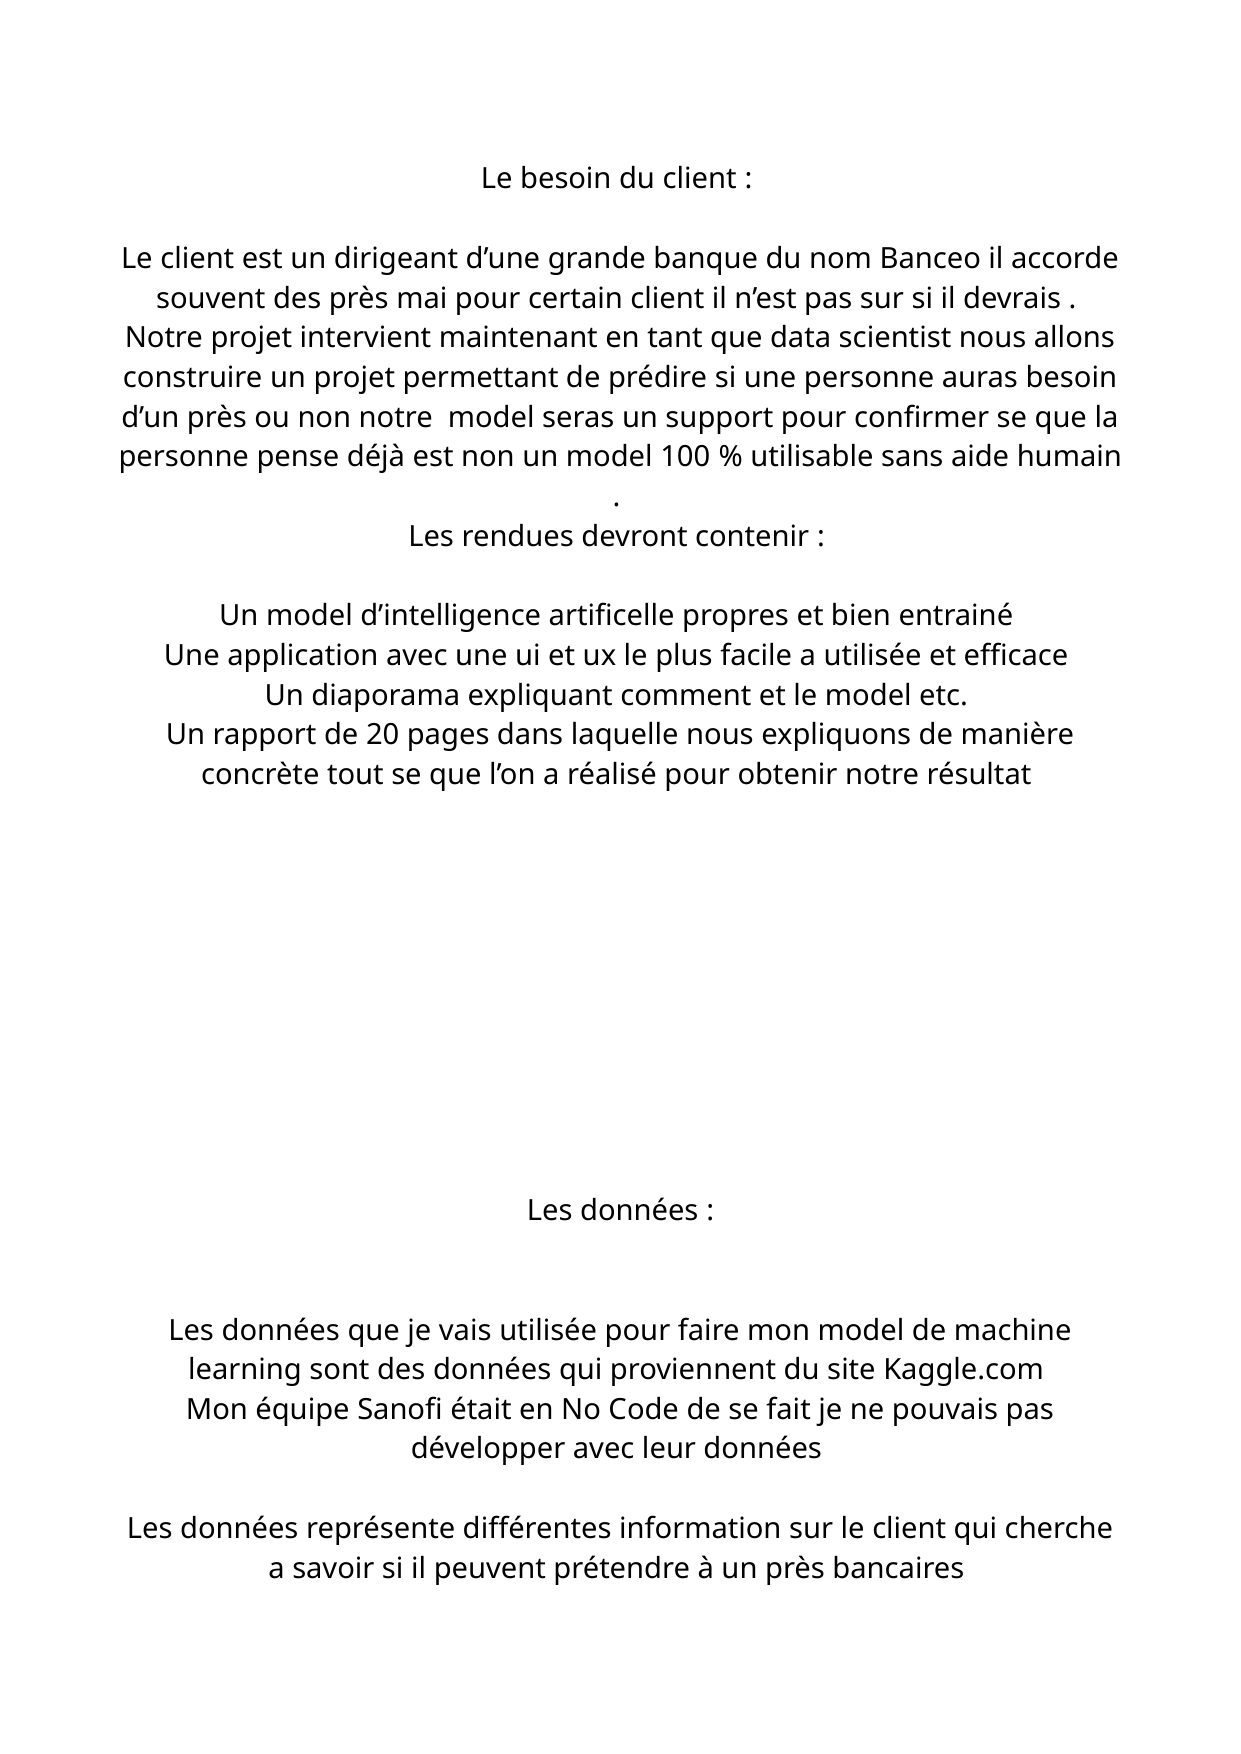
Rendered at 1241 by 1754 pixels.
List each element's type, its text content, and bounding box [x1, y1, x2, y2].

text Le client est un dirigeant d’une grande banque du nom Banceo il accorde souvent des près mai pour certain client il n’est pas sur si il devrais . [118, 237, 1122, 317]
text Un rapport de 20 pages dans laquelle nous expliquons de manière concrète tout se que l’on a réalisé pour obtenir notre résultat [118, 713, 1122, 793]
text Les données : [118, 1190, 1122, 1229]
text Les données que je vais utilisée pour faire mon model de machine learning sont des données qui proviennent du site Kaggle.com [118, 1309, 1122, 1388]
text Les données représente différentes information sur le client qui cherche a savoir si il peuvent prétendre à un près bancaires [118, 1507, 1122, 1587]
text Mon équipe Sanofi était en No Code de se fait je ne pouvais pas développer avec leur données [118, 1388, 1122, 1467]
text Notre projet intervient maintenant en tant que data scientist nous allons construire un projet permettant de prédire si une personne auras besoin d’un près ou non notre model seras un support pour confirmer se que la personne pense déjà est non un model 100 % utilisable sans aide humain . [118, 317, 1122, 515]
text Un model d’intelligence artificelle propres et bien entrainé [118, 594, 1122, 634]
text Le besoin du client : [118, 158, 1122, 197]
text Les rendues devront contenir : [118, 515, 1122, 555]
text Un diaporama expliquant comment et le model etc. [118, 674, 1122, 713]
text Une application avec une ui et ux le plus facile a utilisée et efficace [118, 634, 1122, 674]
